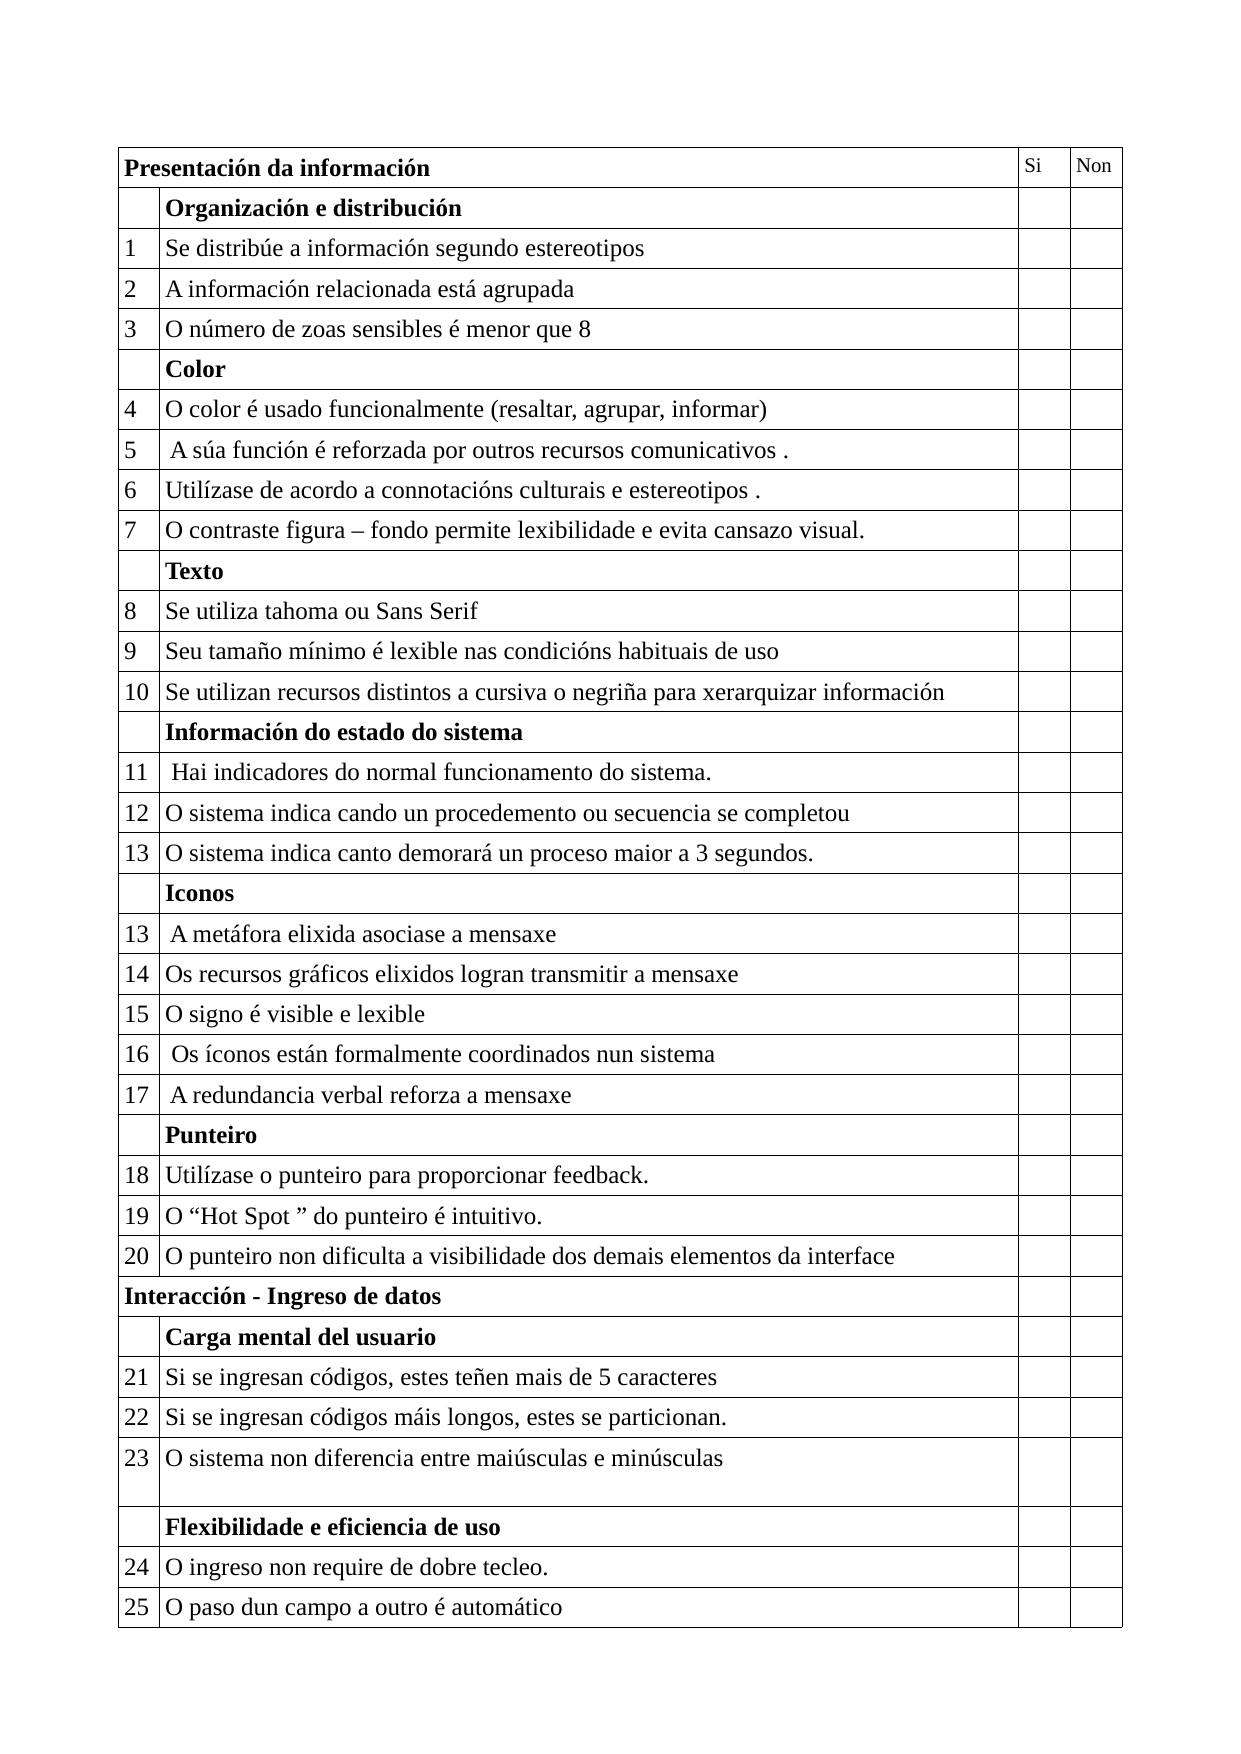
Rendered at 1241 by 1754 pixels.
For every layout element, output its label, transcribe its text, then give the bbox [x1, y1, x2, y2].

table_cell [1019, 954, 1070, 993]
table_cell 21 [119, 1357, 159, 1397]
table_cell [1071, 1507, 1122, 1546]
table_cell 22 [119, 1398, 159, 1437]
table_cell 25 [119, 1588, 159, 1627]
table_cell [1071, 1317, 1122, 1356]
table_cell [1019, 1588, 1070, 1627]
table_cell [1071, 511, 1122, 550]
table_cell [1071, 833, 1122, 872]
table_cell O sistema indica cando un procedemento ou secuencia se completou [160, 793, 1018, 832]
table_cell O color é usado funcionalmente (resaltar, agrupar, informar) [160, 390, 1018, 429]
table_cell [1019, 511, 1070, 550]
table_cell [1019, 712, 1070, 752]
table_cell O signo é visible e lexible [160, 995, 1018, 1034]
table_cell [1071, 1588, 1122, 1627]
table_cell O punteiro non dificulta a visibilidade dos demais elementos da interface [160, 1236, 1018, 1276]
table_cell [1019, 1317, 1070, 1356]
table_cell [119, 712, 159, 752]
table_cell [1019, 1196, 1070, 1235]
table_cell Carga mental del usuario [160, 1317, 1018, 1356]
table_cell O sistema indica canto demorará un proceso maior a 3 segundos. [160, 833, 1018, 872]
table_cell [1071, 793, 1122, 832]
table_cell Interacción - Ingreso de datos [119, 1277, 1018, 1316]
table_cell [1019, 793, 1070, 832]
table_cell A redundancia verbal reforza a mensaxe [160, 1075, 1018, 1114]
table_cell [1071, 1236, 1122, 1276]
table_cell [1071, 188, 1122, 227]
table_cell [1071, 632, 1122, 671]
table_cell 11 [119, 753, 159, 792]
table_cell Color [160, 350, 1018, 389]
table_cell Si se ingresan códigos, estes teñen mais de 5 caracteres [160, 1357, 1018, 1397]
table_cell A súa función é reforzada por outros recursos comunicativos . [160, 430, 1018, 469]
table_cell [1071, 591, 1122, 631]
table_cell 19 [119, 1196, 159, 1235]
table_cell Se utilizan recursos distintos a cursiva o negriña para xerarquizar información [160, 672, 1018, 711]
table_cell [1019, 1236, 1070, 1276]
table_cell [1019, 390, 1070, 429]
table_cell [1071, 470, 1122, 510]
table_cell [1019, 1277, 1070, 1316]
table_cell Se distribúe a información segundo estereotipos [160, 229, 1018, 268]
table_cell [1019, 1357, 1070, 1397]
table_cell [1019, 672, 1070, 711]
table_cell 16 [119, 1035, 159, 1074]
table_cell Hai indicadores do normal funcionamento do sistema. [160, 753, 1018, 792]
table_cell [1071, 229, 1122, 268]
table_cell 10 [119, 672, 159, 711]
table_header Si [1019, 148, 1070, 187]
table_cell [1019, 551, 1070, 590]
table_cell Utilízase de acordo a connotacións culturais e estereotipos . [160, 470, 1018, 510]
table_cell Información do estado do sistema [160, 712, 1018, 752]
table_header Non [1071, 148, 1122, 187]
table_cell O sistema non diferencia entre maiúsculas e minúsculas [160, 1438, 1018, 1506]
table_cell [1019, 874, 1070, 913]
table_cell [119, 1507, 159, 1546]
table_cell 3 [119, 309, 159, 348]
table_cell [1019, 591, 1070, 631]
table_cell Flexibilidade e eficiencia de uso [160, 1507, 1018, 1546]
table_cell [1019, 1438, 1070, 1506]
table_cell [1071, 1075, 1122, 1114]
table_cell [1071, 309, 1122, 348]
table_cell Utilízase o punteiro para proporcionar feedback. [160, 1156, 1018, 1195]
table_cell [1071, 1156, 1122, 1195]
table_cell A información relacionada está agrupada [160, 269, 1018, 308]
table_cell 2 [119, 269, 159, 308]
table_cell [1019, 430, 1070, 469]
table_cell [1019, 1075, 1070, 1114]
table_cell [119, 350, 159, 389]
table_cell Os íconos están formalmente coordinados nun sistema [160, 1035, 1018, 1074]
table_cell [1071, 672, 1122, 711]
table_cell [1071, 390, 1122, 429]
table_cell [1071, 954, 1122, 993]
table_cell [1071, 1196, 1122, 1235]
table_cell [1019, 1156, 1070, 1195]
table_cell [1019, 1547, 1070, 1587]
table_cell 18 [119, 1156, 159, 1195]
table_cell 20 [119, 1236, 159, 1276]
table_cell 8 [119, 591, 159, 631]
table_cell Iconos [160, 874, 1018, 913]
table_cell [1019, 914, 1070, 953]
table_cell [1019, 753, 1070, 792]
table_cell O contraste figura – fondo permite lexibilidade e evita cansazo visual. [160, 511, 1018, 550]
table_cell [1019, 1115, 1070, 1155]
table_cell 17 [119, 1075, 159, 1114]
table_cell [1019, 632, 1070, 671]
table_cell [1071, 1398, 1122, 1437]
table_cell [1071, 1277, 1122, 1316]
table_cell O ingreso non require de dobre tecleo. [160, 1547, 1018, 1587]
table_cell 7 [119, 511, 159, 550]
table_cell Punteiro [160, 1115, 1018, 1155]
table_cell O “Hot Spot ” do punteiro é intuitivo. [160, 1196, 1018, 1235]
table_cell Organización e distribución [160, 188, 1018, 227]
table_cell O número de zoas sensibles é menor que 8 [160, 309, 1018, 348]
table_cell [1071, 874, 1122, 913]
table_cell 13 [119, 914, 159, 953]
table_cell 15 [119, 995, 159, 1034]
table_cell [119, 551, 159, 590]
table_cell Si se ingresan códigos máis longos, estes se particionan. [160, 1398, 1018, 1437]
table_cell [1019, 1507, 1070, 1546]
table_cell 9 [119, 632, 159, 671]
table_cell [1019, 188, 1070, 227]
table_cell [1071, 1035, 1122, 1074]
table_cell 23 [119, 1438, 159, 1506]
table_cell 1 [119, 229, 159, 268]
table_cell [1071, 914, 1122, 953]
table_cell O paso dun campo a outro é automático [160, 1588, 1018, 1627]
table_cell [119, 1115, 159, 1155]
table_cell [1019, 1035, 1070, 1074]
table_cell 24 [119, 1547, 159, 1587]
table_cell [1019, 229, 1070, 268]
table_cell 4 [119, 390, 159, 429]
table_cell [119, 1317, 159, 1356]
table_cell [1071, 1438, 1122, 1506]
table_cell [1019, 1398, 1070, 1437]
table_cell Se utiliza tahoma ou Sans Serif [160, 591, 1018, 631]
table_cell [1071, 1115, 1122, 1155]
table_cell [119, 188, 159, 227]
table_cell [1071, 269, 1122, 308]
table_cell 13 [119, 833, 159, 872]
table_cell [1071, 712, 1122, 752]
table_cell [1071, 1357, 1122, 1397]
table_cell [1071, 753, 1122, 792]
table_cell [1019, 350, 1070, 389]
table_cell 12 [119, 793, 159, 832]
table_cell A metáfora elixida asociase a mensaxe [160, 914, 1018, 953]
table_cell Os recursos gráficos elixidos logran transmitir a mensaxe [160, 954, 1018, 993]
table_header Presentación da información [119, 148, 1018, 187]
table_cell [1071, 430, 1122, 469]
table_cell 5 [119, 430, 159, 469]
table_cell [1019, 269, 1070, 308]
table_cell [1071, 1547, 1122, 1587]
table_cell [119, 874, 159, 913]
table_cell [1019, 470, 1070, 510]
table_cell Seu tamaño mínimo é lexible nas condicións habituais de uso [160, 632, 1018, 671]
table_cell 6 [119, 470, 159, 510]
table_cell [1071, 551, 1122, 590]
table_cell [1019, 995, 1070, 1034]
table_cell 14 [119, 954, 159, 993]
table_cell Texto [160, 551, 1018, 590]
table_cell [1071, 350, 1122, 389]
table_cell [1019, 833, 1070, 872]
table_cell [1071, 995, 1122, 1034]
table_cell [1019, 309, 1070, 348]
